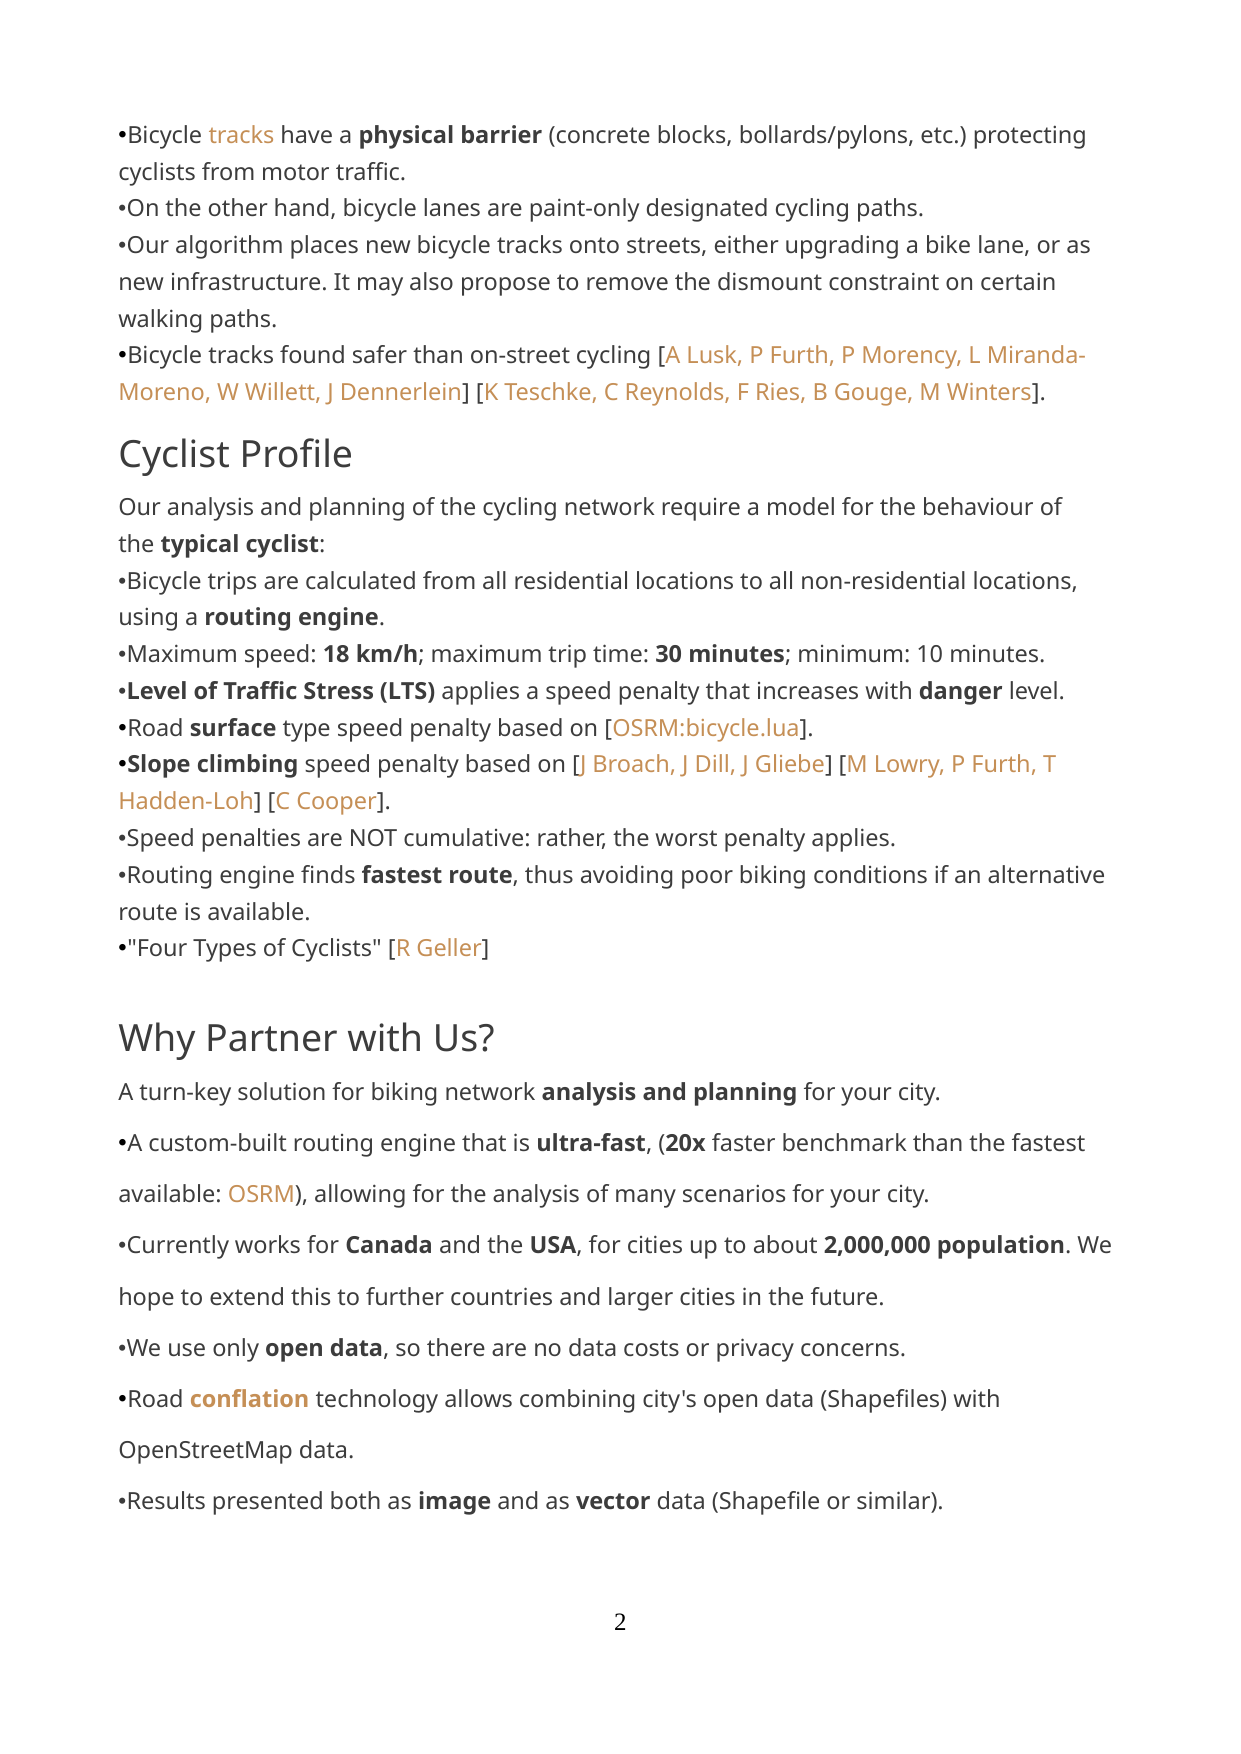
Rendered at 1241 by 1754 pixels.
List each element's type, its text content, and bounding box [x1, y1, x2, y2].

subtitle Why Partner with Us? [118, 1012, 1122, 1063]
list Bicycle trips are calculated from all residential locations to all non-residential locations, using a routing engine. [118, 564, 1122, 633]
list Bicycle tracks have a physical barrier (concrete blocks, bollards/pylons, etc.) protecting cyclists from motor traffic. [118, 118, 1122, 187]
subtitle Cyclist Profile [118, 427, 1122, 478]
list "Four Types of Cyclists" [R Geller] [118, 932, 1122, 964]
list On the other hand, bicycle lanes are paint-only designated cycling paths. [118, 192, 1122, 224]
list We use only open data, so there are no data costs or privacy concerns. [118, 1331, 1122, 1363]
list Our algorithm places new bicycle tracks onto streets, either upgrading a bike lane, or as new infrastructure. It may also propose to remove the dismount constraint on certain walking paths. [118, 228, 1122, 334]
text A turn-key solution for biking network analysis and planning for your city. [118, 1075, 1122, 1107]
list Bicycle tracks found safer than on-street cycling [A Lusk, P Furth, P Morency, L Miranda-Moreno, W Willett, J Dennerlein] [K Teschke, C Reynolds, F Ries, B Gouge, M Winters]. [118, 339, 1122, 407]
list A custom-built routing engine that is ultra-fast, (20x faster benchmark than the fastest available: OSRM), allowing for the analysis of many scenarios for your city. [118, 1126, 1122, 1209]
list Results presented both as image and as vector data (Shapefile or similar). [118, 1484, 1122, 1516]
list Road conflation technology allows combining city's open data (Shapefiles) with OpenStreetMap data. [118, 1382, 1122, 1465]
list Maximum speed: 18 km/h; maximum trip time: 30 minutes; minimum: 10 minutes. [118, 637, 1122, 669]
list Routing engine finds fastest route, thus avoiding poor biking conditions if an alternative route is available. [118, 858, 1122, 927]
list Currently works for Canada and the USA, for cities up to about 2,000,000 population. We hope to extend this to further countries and larger cities in the future. [118, 1229, 1122, 1312]
list Speed penalties are NOT cumulative: rather, the worst penalty applies. [118, 821, 1122, 853]
text Our analysis and planning of the cycling network require a model for the behaviour of the typical cyclist: [118, 490, 1122, 559]
list Road surface type speed penalty based on [OSRM:bicycle.lua]. [118, 711, 1122, 743]
list Level of Traffic Stress (LTS) applies a speed penalty that increases with danger level. [118, 674, 1122, 706]
list Slope climbing speed penalty based on [J Broach, J Dill, J Gliebe] [M Lowry, P Furth, T Hadden-Loh] [C Cooper]. [118, 748, 1122, 817]
